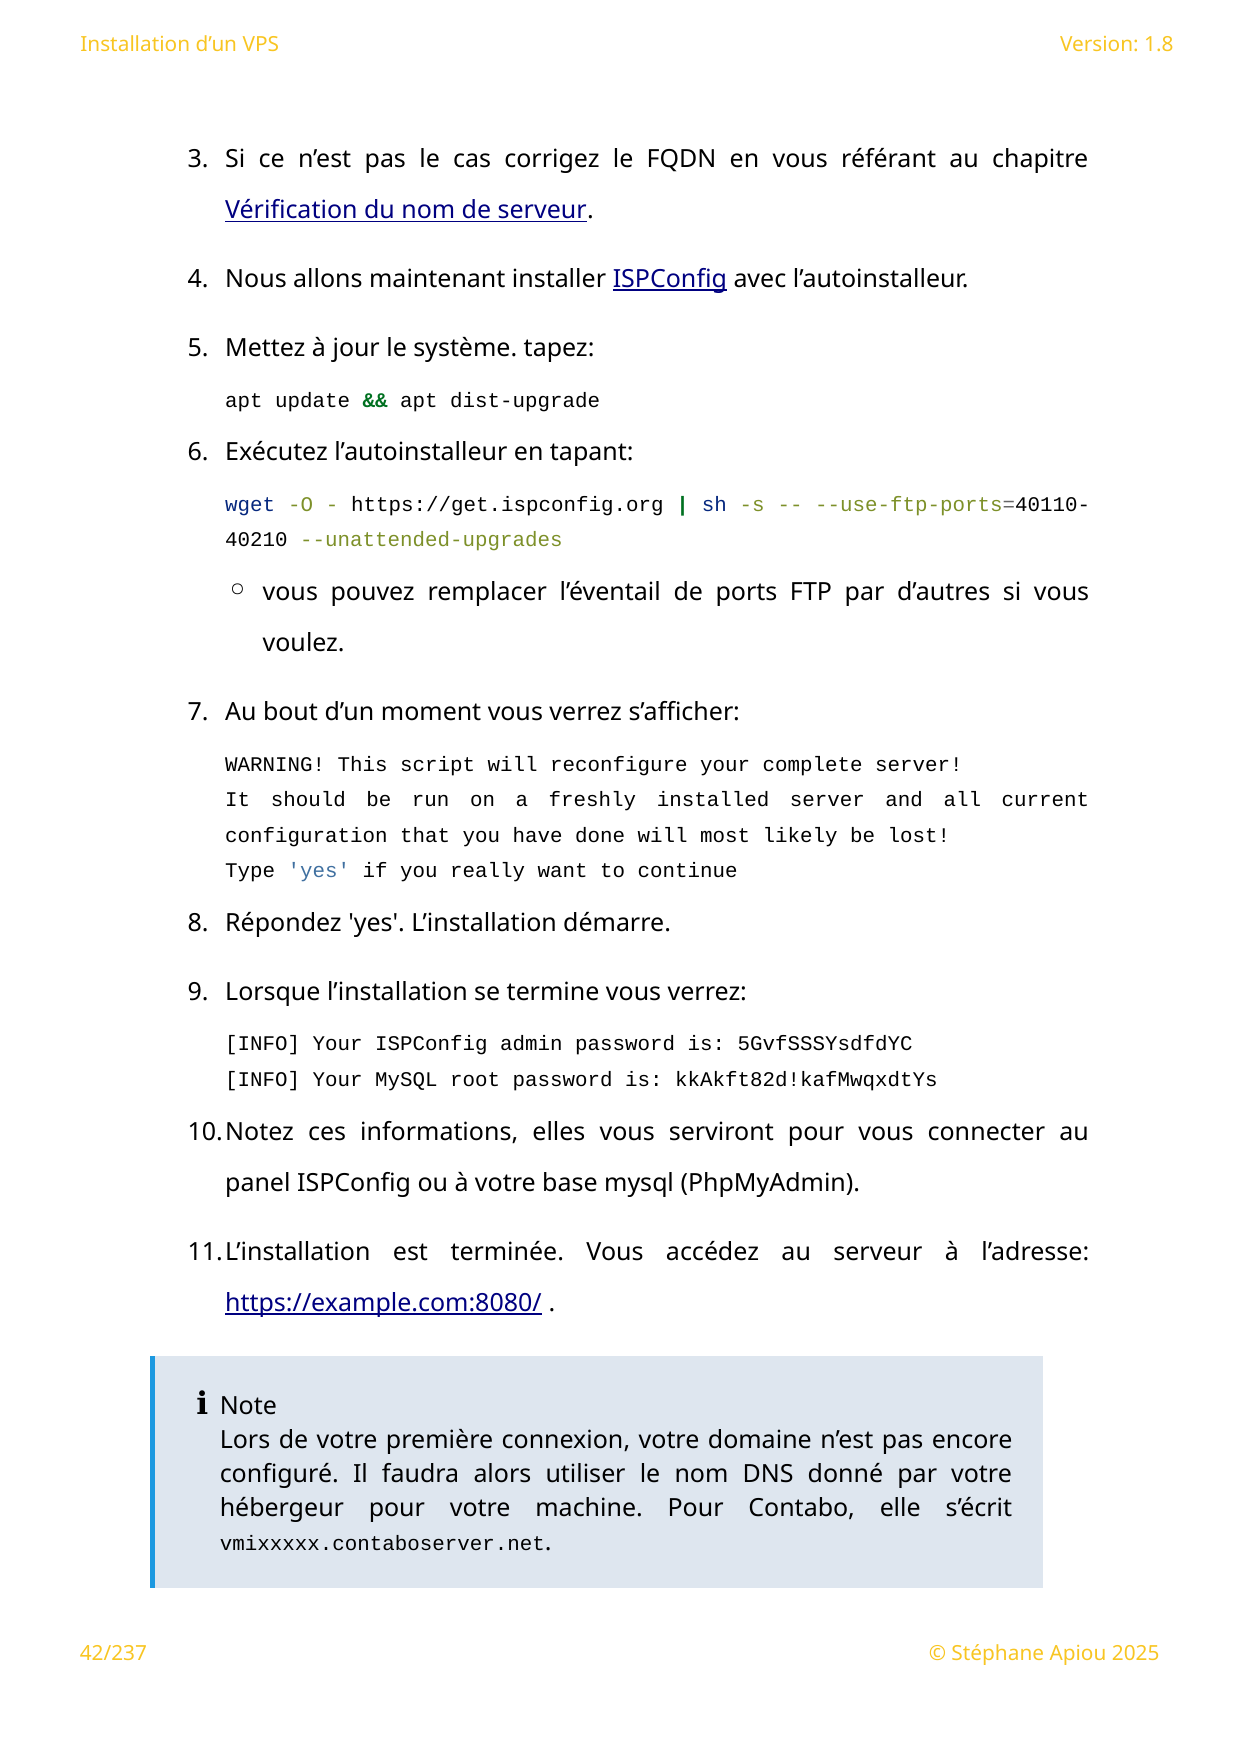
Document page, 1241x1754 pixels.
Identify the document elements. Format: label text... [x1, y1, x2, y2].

list Note Lors de votre première connexion, votre domaine n’est pas encore configuré. Il faudra alors utiliser le nom DNS donné par votre hébergeur pour votre machine. Pour Contabo, elle s’écrit vmixxxxx.contaboserver.net. [155, 1356, 1043, 1588]
list [INFO] Your ISPConfig admin password is: 5GvfSSSYsdfdYC [187, 1033, 1090, 1057]
list Si ce n’est pas le cas corrigez le FQDN en vous référant au chapitre Vérification du nom de serveur. [187, 141, 1090, 226]
list Exécutez l’autoinstalleur en tapant: [187, 434, 1090, 468]
list vous pouvez remplacer l’éventail de ports FTP par d’autres si vous voulez. [225, 574, 1090, 659]
list L’installation est terminée. Vous accédez au serveur à l’adresse: https://example.com:8080/ . [187, 1233, 1090, 1318]
list Au bout d’un moment vous verrez s’afficher: [187, 694, 1090, 728]
list It should be run on a freshly installed server and all current configuration that you have done will most likely be lost! [187, 789, 1090, 848]
list Répondez 'yes'. L’installation démarre. [187, 904, 1090, 938]
list Type 'yes' if you really want to continue [187, 860, 1090, 884]
list Mettez à jour le système. tapez: [187, 330, 1090, 364]
list wget -O - https://get.ispconfig.org | sh -s -- --use-ftp-ports=40110-40210 --unattended-upgrades [187, 494, 1090, 553]
list [INFO] Your MySQL root password is: kkAkft82d!kafMwqxdtYs [187, 1069, 1090, 1092]
list Nous allons maintenant installer ISPConfig avec l’autoinstalleur. [187, 261, 1090, 295]
list apt update && apt dist-upgrade [187, 390, 1090, 413]
list Notez ces informations, elles vous serviront pour vous connecter au panel ISPConfig ou à votre base mysql (PhpMyAdmin). [187, 1113, 1090, 1198]
list Lorsque l’installation se termine vous verrez: [187, 973, 1090, 1007]
list WARNING! This script will reconfigure your complete server! [187, 754, 1090, 777]
